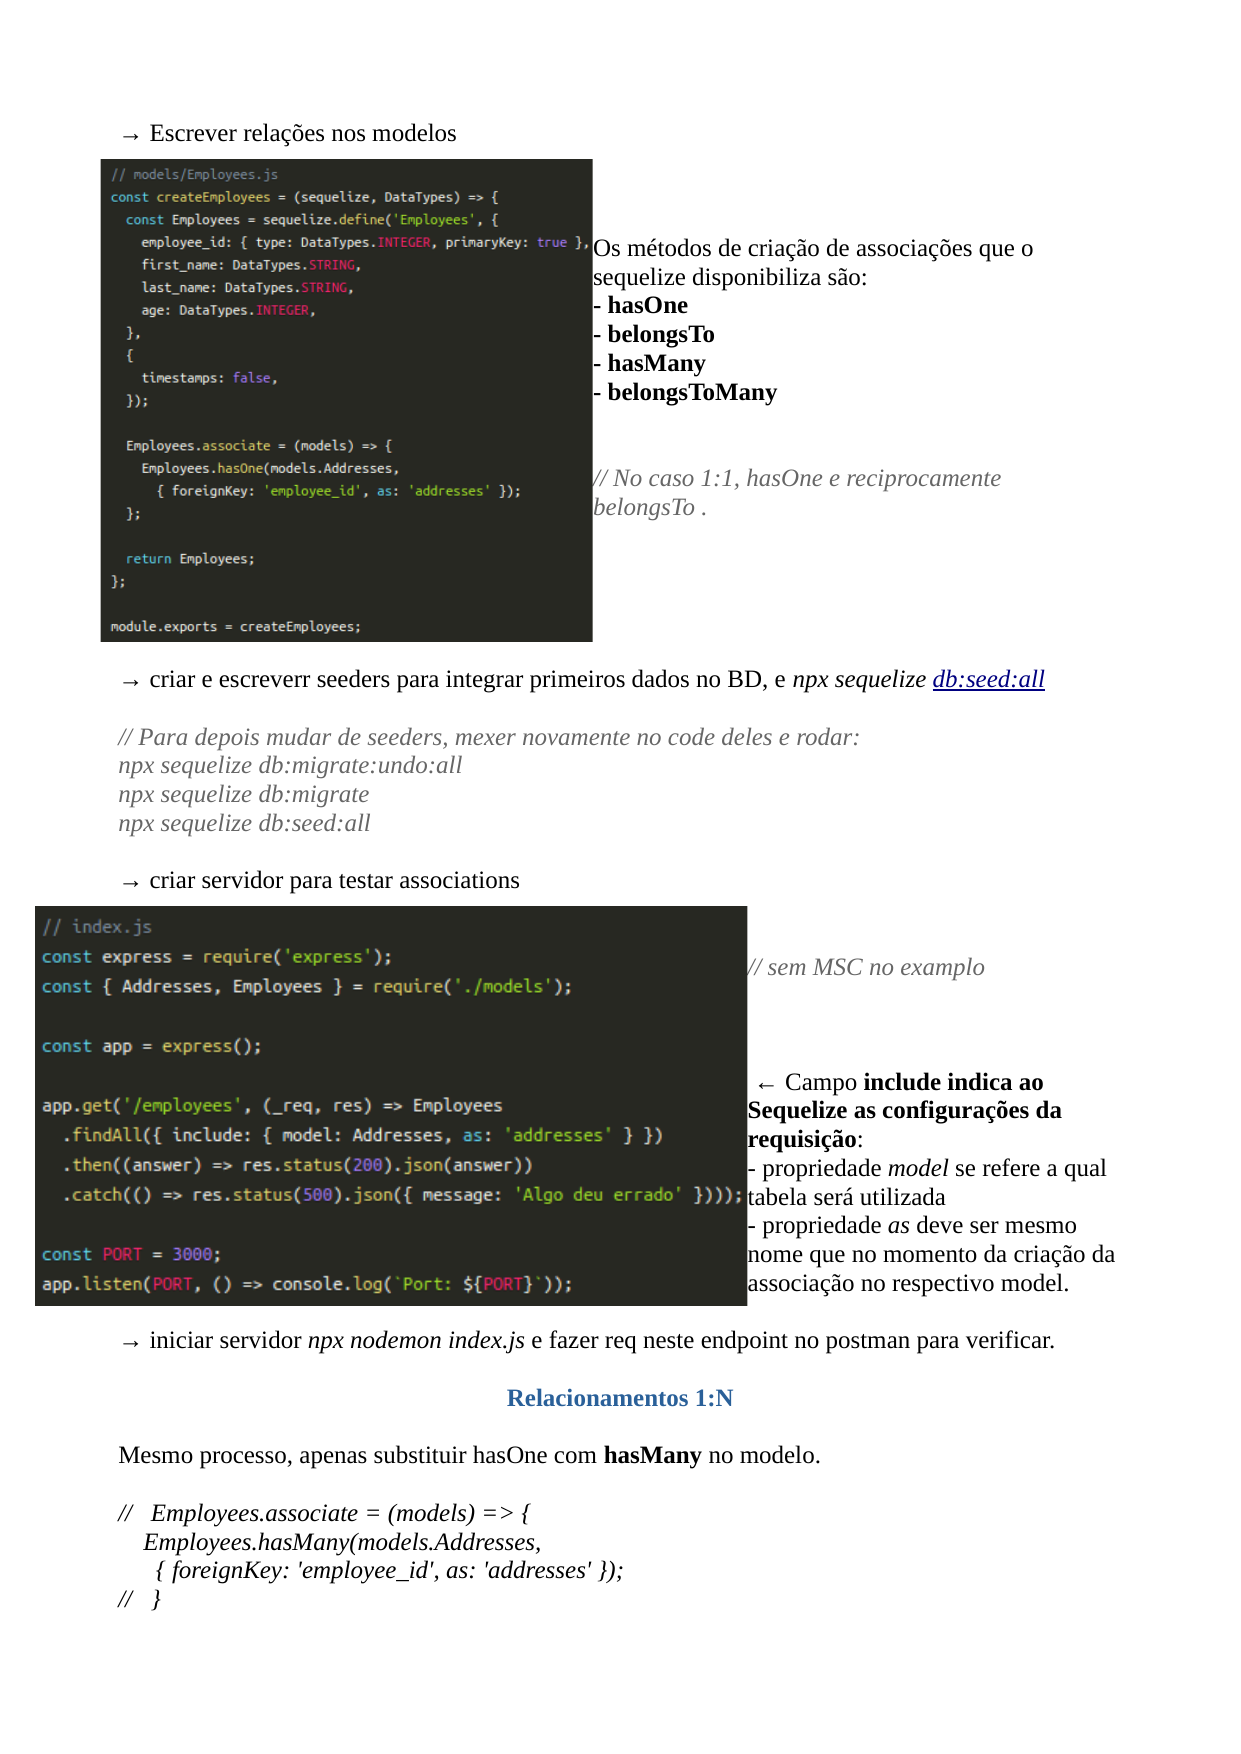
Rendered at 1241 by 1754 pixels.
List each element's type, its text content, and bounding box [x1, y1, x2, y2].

text // } [118, 1584, 1122, 1613]
text ← Campo include indica ao Sequelize as configurações da requisição: [748, 1067, 1122, 1153]
text → iniciar servidor npx nodemon index.js e fazer req neste endpoint no postman para verificar. [118, 1326, 1122, 1354]
text // Para depois mudar de seeders, mexer novamente no code deles e rodar: [118, 722, 1122, 751]
text Relacionamentos 1:N [118, 1383, 1122, 1412]
text Employees.hasMany(models.Addresses, [118, 1527, 1122, 1556]
text - belongsTo [593, 319, 1122, 348]
text - hasOne [593, 291, 1122, 319]
text npx sequelize db:migrate [118, 779, 1122, 808]
text - hasMany [593, 348, 1122, 377]
text // sem MSC no examplo [748, 952, 1122, 981]
text → Escrever relações nos modelos [118, 118, 1122, 147]
text Mesmo processo, apenas substituir hasOne com hasMany no modelo. [118, 1441, 1122, 1469]
text → criar e escreverr seeders para integrar primeiros dados no BD, e npx sequelize db:seed:all [118, 664, 1122, 693]
text - propriedade as deve ser mesmo nome que no momento da criação da associação no respectivo model. [748, 1211, 1122, 1297]
text npx sequelize db:seed:all [118, 808, 1122, 837]
text { foreignKey: 'employee_id', as: 'addresses' }); [118, 1556, 1122, 1584]
text Os métodos de criação de associações que o sequelize disponibiliza são: [593, 233, 1122, 291]
text - belongsToMany [593, 377, 1122, 406]
picture [100, 159, 593, 642]
picture [35, 906, 748, 1306]
text npx sequelize db:migrate:undo:all [118, 751, 1122, 779]
text → criar servidor para testar associations [118, 866, 1122, 894]
text - propriedade model se refere a qual tabela será utilizada [748, 1153, 1122, 1211]
text // Employees.associate = (models) => { [118, 1498, 1122, 1527]
text // No caso 1:1, hasOne e reciprocamente belongsTo . [593, 463, 1122, 521]
